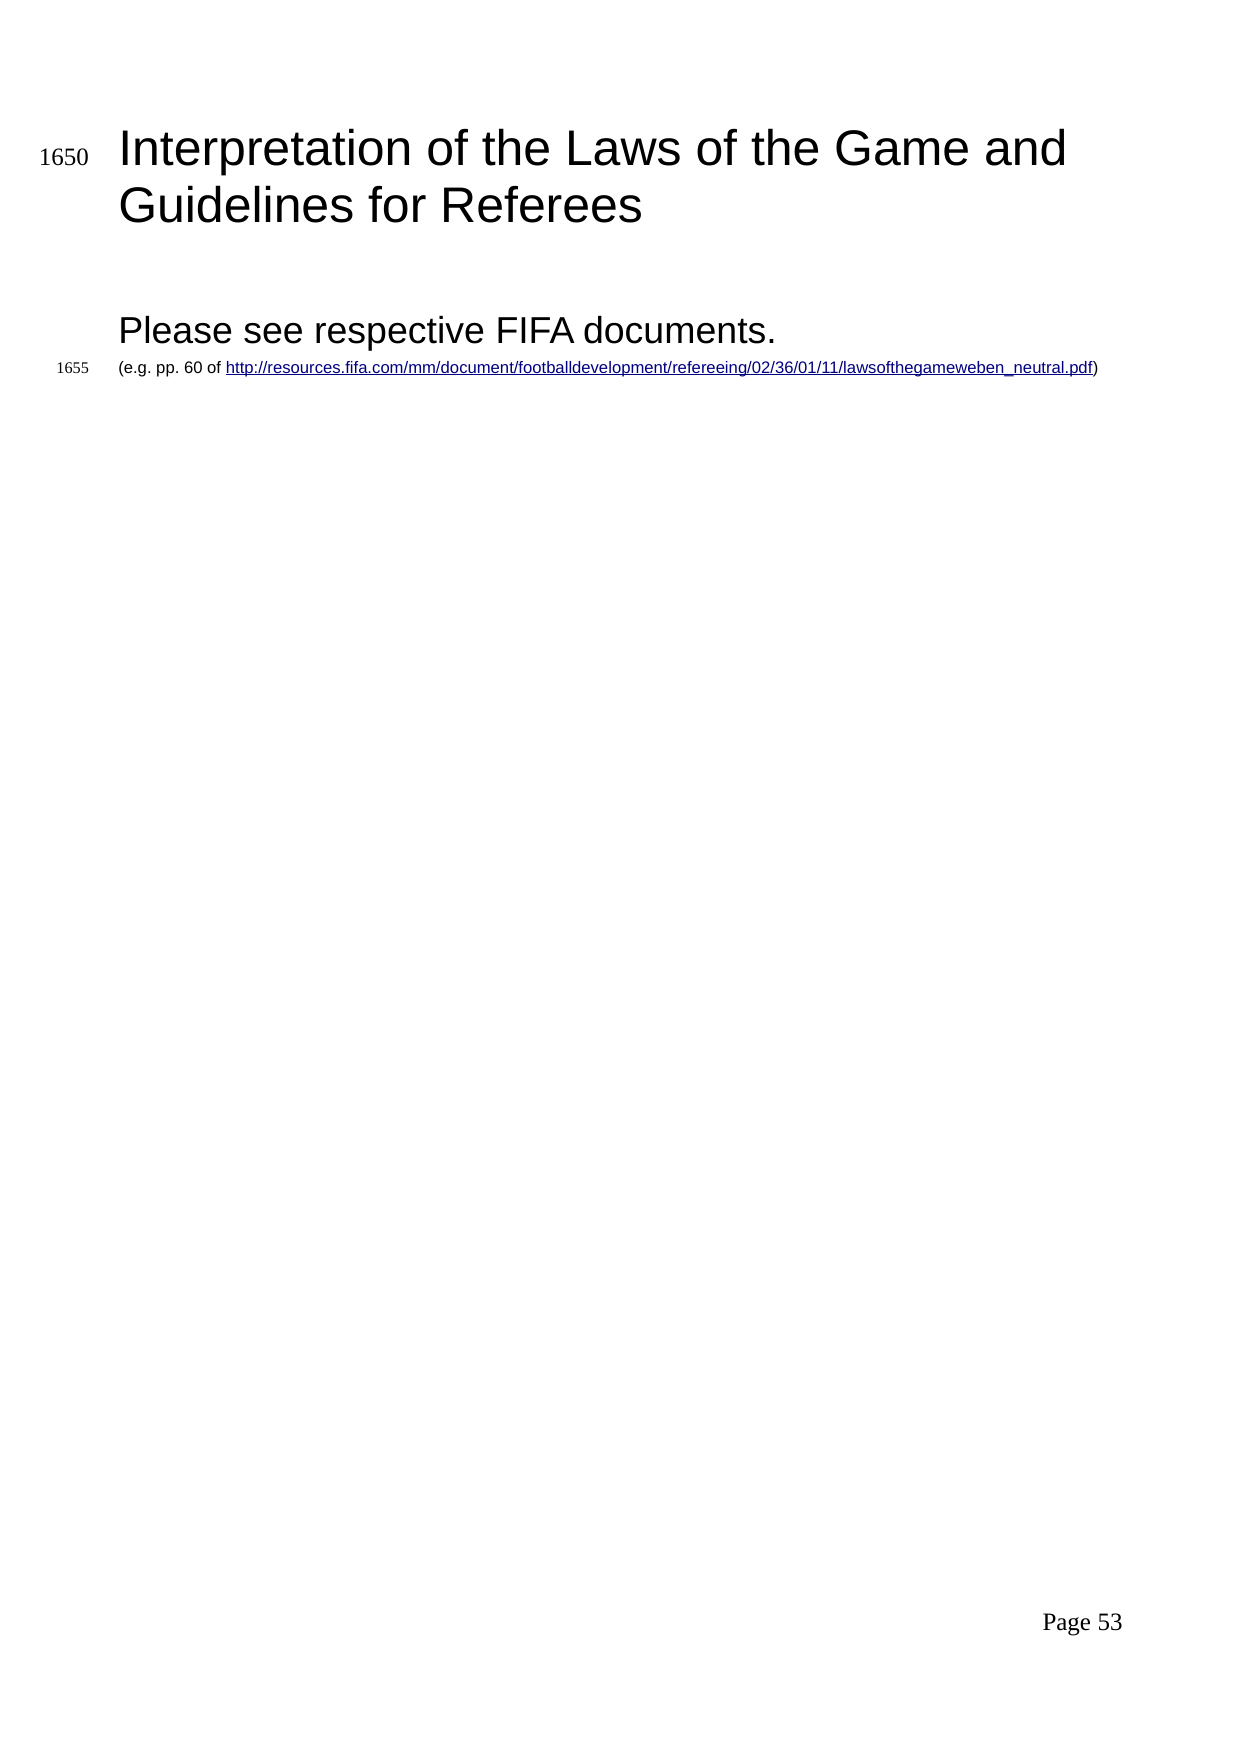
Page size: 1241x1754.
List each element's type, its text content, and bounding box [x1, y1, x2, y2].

text Interpretation of the Laws of the Game and Guidelines for Referees [118, 118, 1122, 233]
text Please see respective FIFA documents. [118, 308, 1122, 352]
text (e.g. pp. 60 of http://resources.fifa.com/mm/document/footballdevelopment/refereeing/02/36/01/11/lawsofthegameweben_neutral.pdf) [118, 357, 1122, 377]
